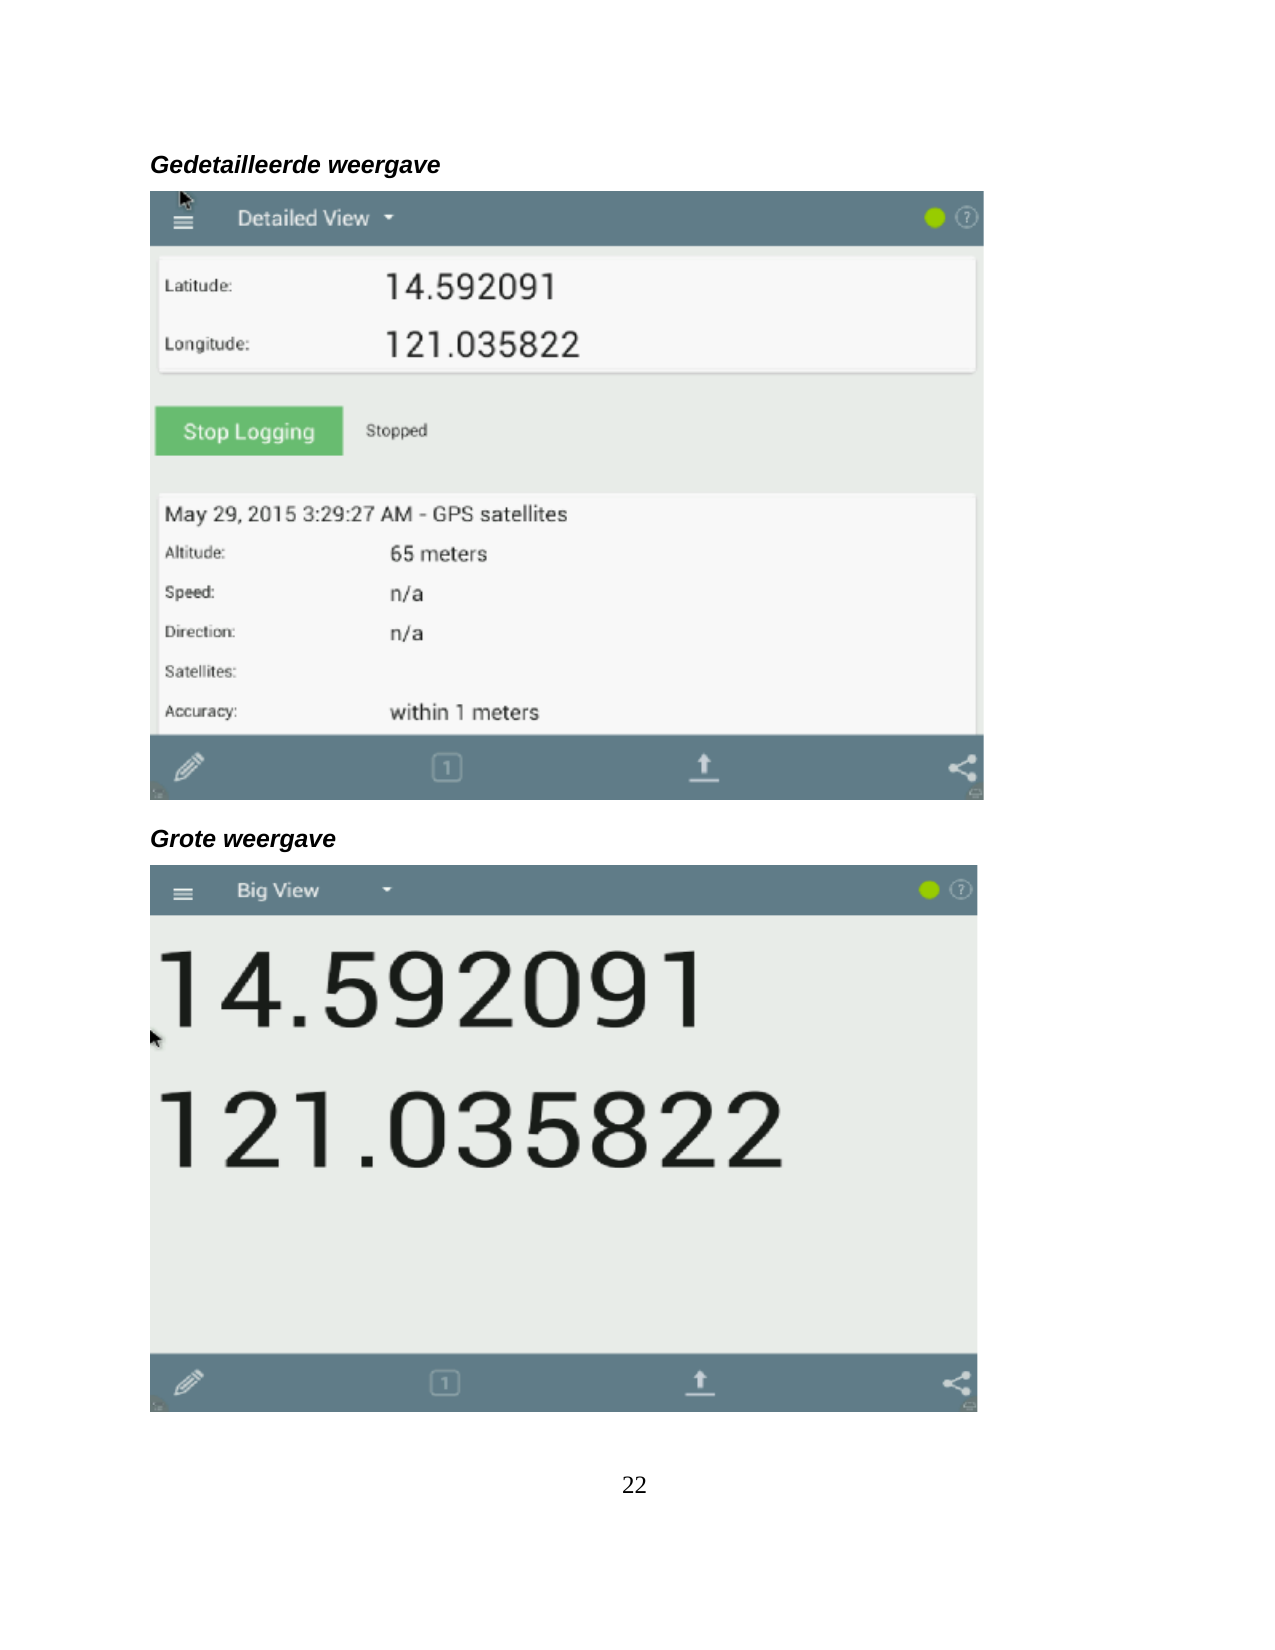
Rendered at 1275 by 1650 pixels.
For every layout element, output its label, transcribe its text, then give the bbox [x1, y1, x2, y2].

subtitle Grote weergave [150, 824, 1125, 853]
picture [150, 865, 978, 1412]
subtitle Gedetailleerde weergave [150, 150, 1125, 178]
picture [150, 191, 984, 800]
